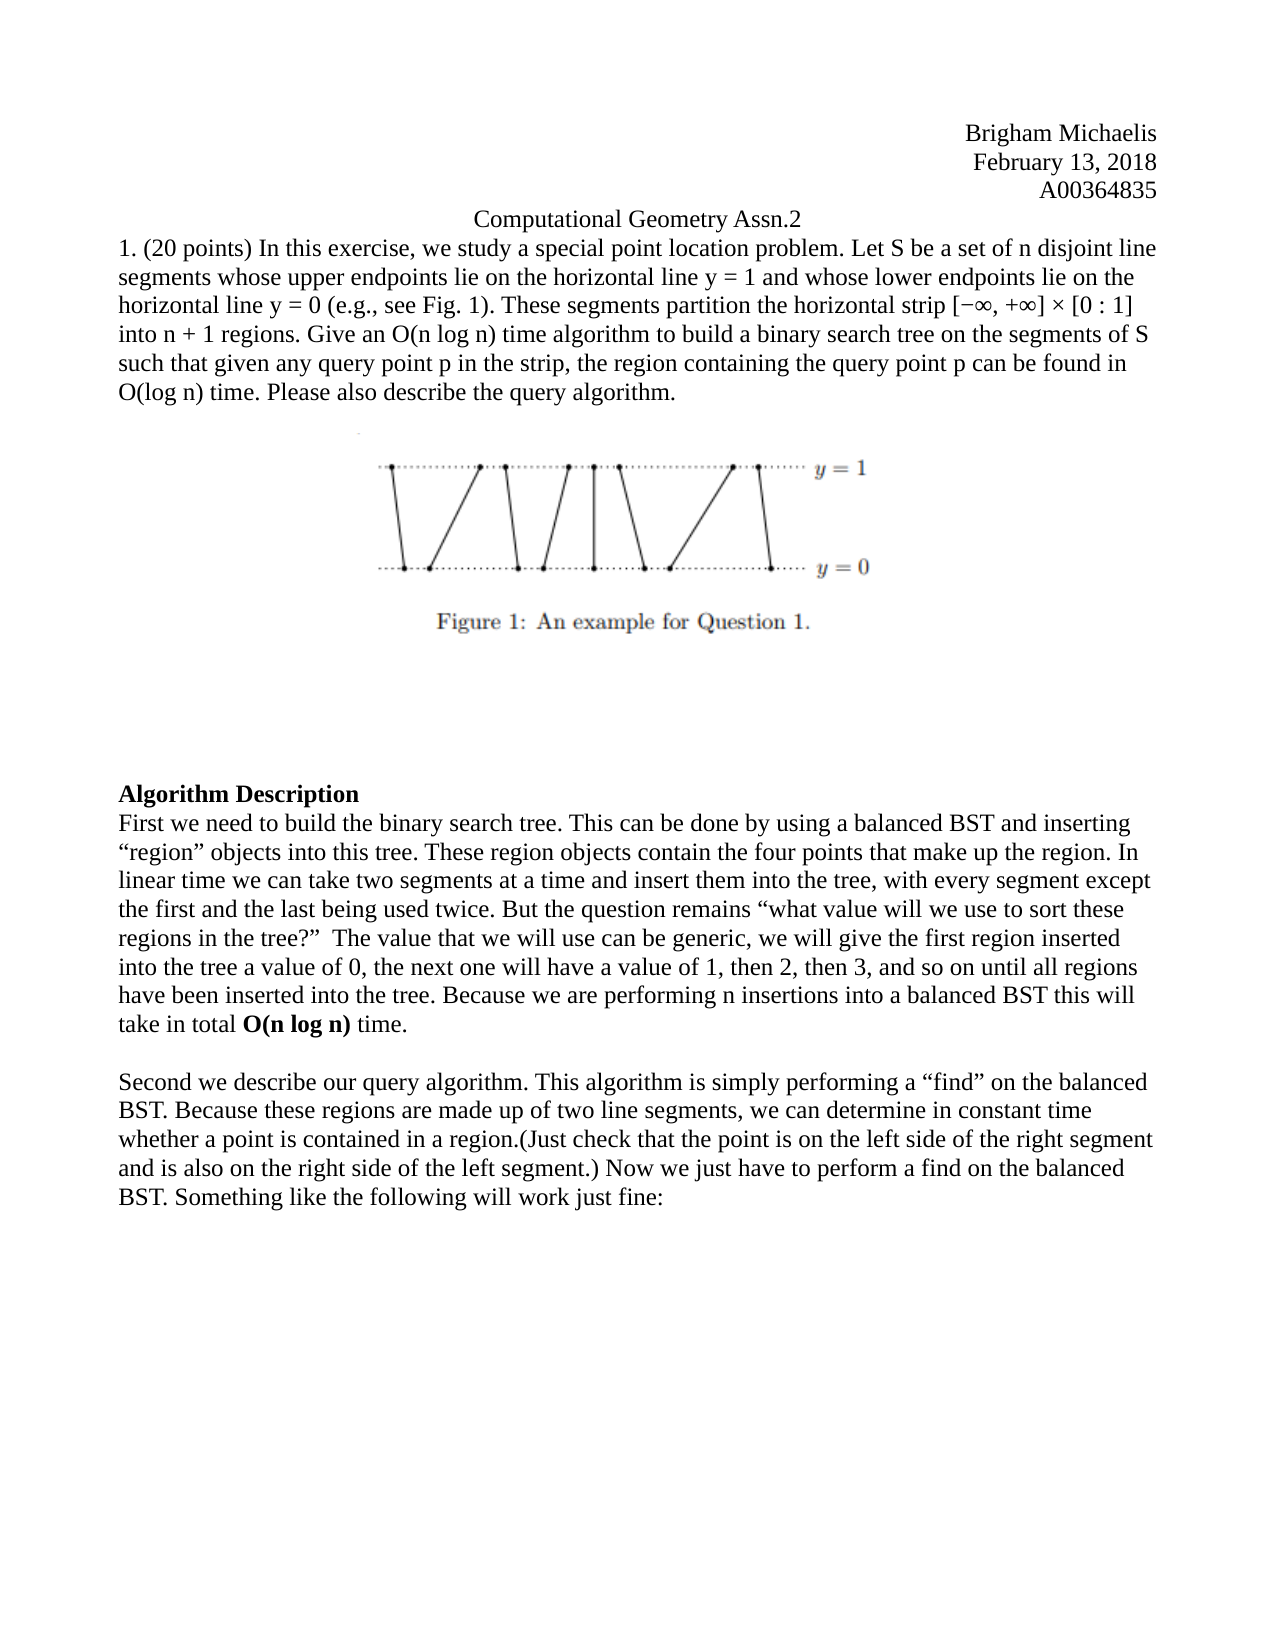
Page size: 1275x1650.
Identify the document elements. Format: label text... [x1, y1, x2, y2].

text Algorithm Description [118, 779, 1157, 808]
text First we need to build the binary search tree. This can be done by using a balanced BST and inserting “region” objects into this tree. These region objects contain the four points that make up the region. In linear time we can take two segments at a time and insert them into the tree, with every segment except the first and the last being used twice. But the question remains “what value will we use to sort these regions in the tree?” The value that we will use can be generic, we will give the first region inserted into the tree a value of 0, the next one will have a value of 1, then 2, then 3, and so on until all regions have been inserted into the tree. Because we are performing n insertions into a balanced BST this will take in total O(n log n) time. [118, 808, 1157, 1038]
picture [346, 433, 884, 648]
text A00364835 [118, 176, 1157, 204]
text Second we describe our query algorithm. This algorithm is simply performing a “find” on the balanced BST. Because these regions are made up of two line segments, we can determine in constant time whether a point is contained in a region.(Just check that the point is on the left side of the right segment and is also on the right side of the left segment.) Now we just have to perform a find on the balanced BST. Something like the following will work just fine: [118, 1067, 1157, 1211]
text Computational Geometry Assn.2 [118, 204, 1157, 233]
text February 13, 2018 [118, 147, 1157, 176]
text 1. (20 points) In this exercise, we study a special point location problem. Let S be a set of n disjoint line segments whose upper endpoints lie on the horizontal line y = 1 and whose lower endpoints lie on the horizontal line y = 0 (e.g., see Fig. 1). These segments partition the horizontal strip [−∞, +∞] × [0 : 1] into n + 1 regions. Give an O(n log n) time algorithm to build a binary search tree on the segments of S such that given any query point p in the strip, the region containing the query point p can be found in O(log n) time. Please also describe the query algorithm. [118, 233, 1157, 406]
text Brigham Michaelis [118, 118, 1157, 147]
